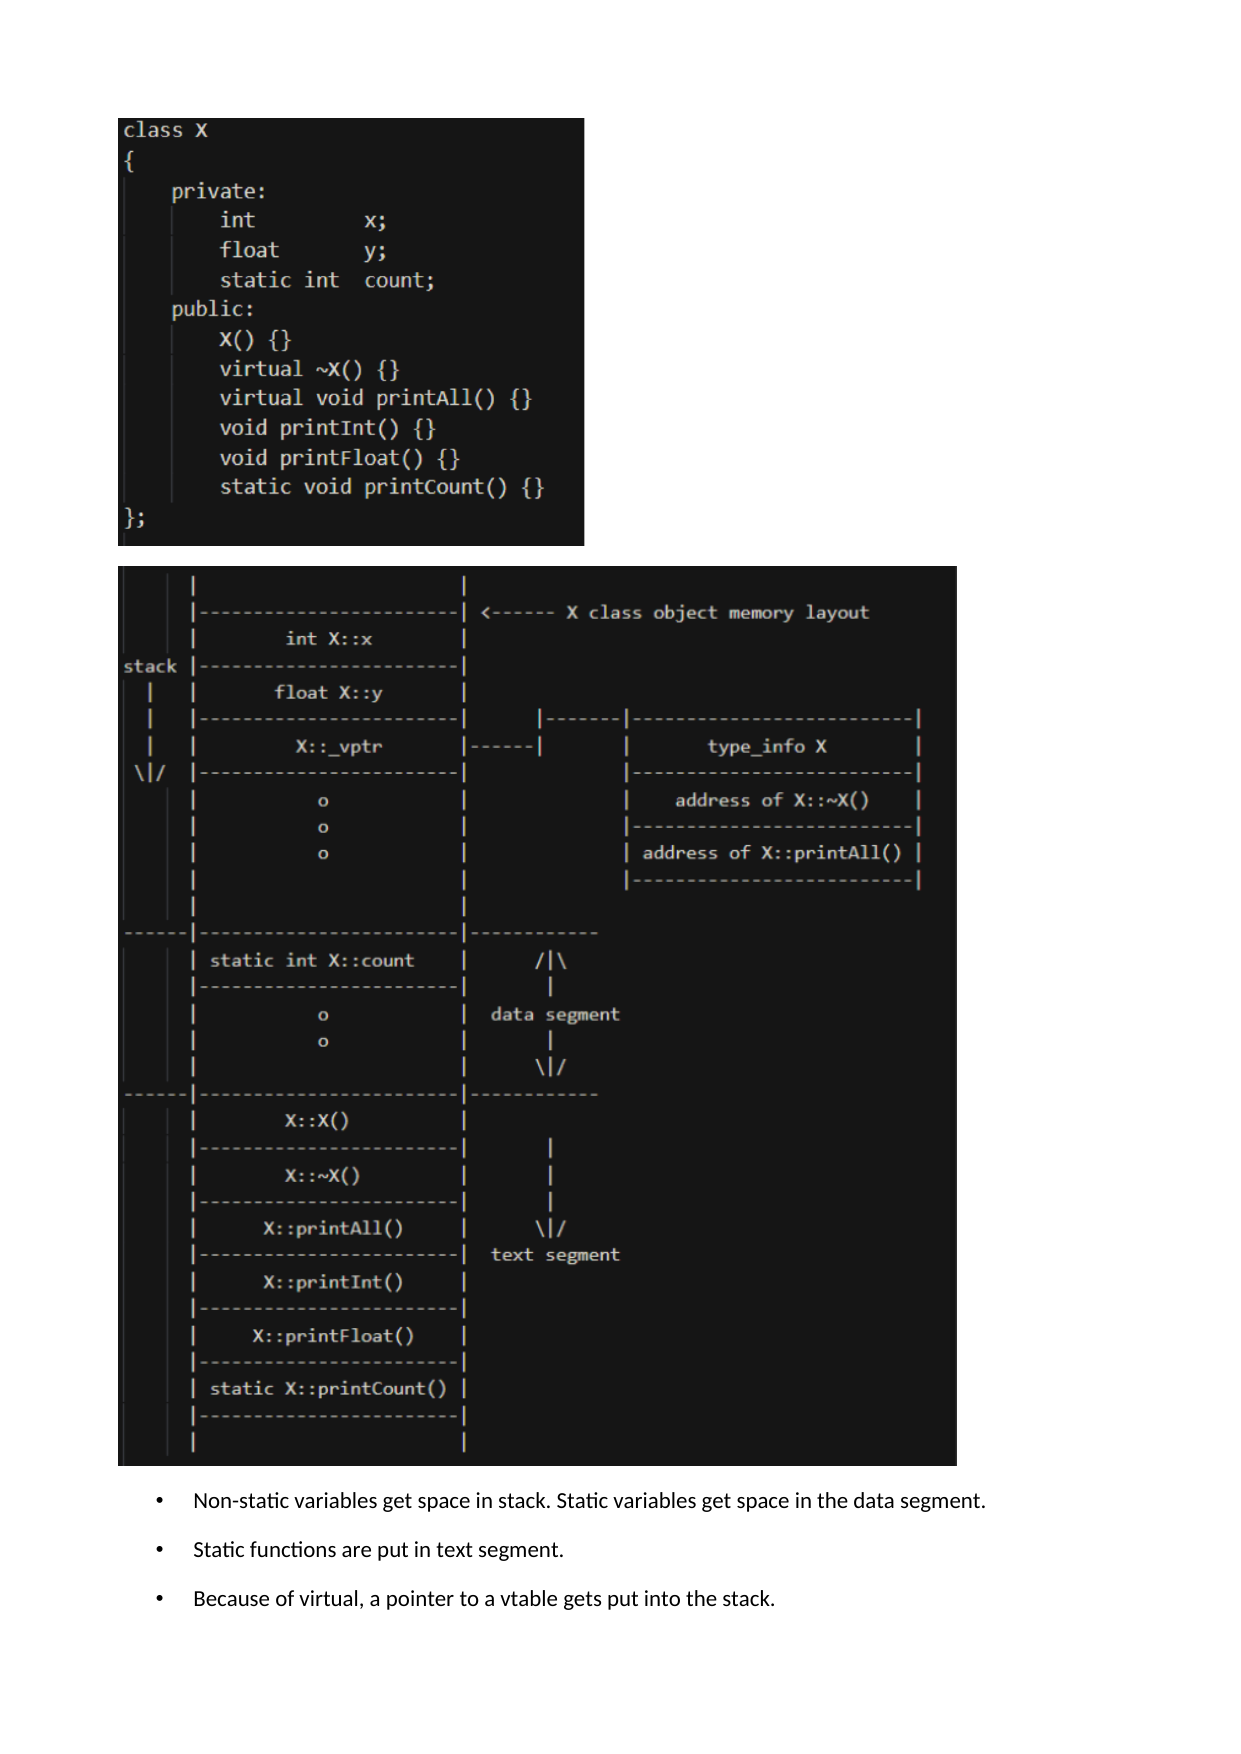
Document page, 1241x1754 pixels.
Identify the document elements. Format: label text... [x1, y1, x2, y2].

list Static functions are put in text segment. [156, 1535, 1122, 1563]
list Because of virtual, a pointer to a vtable gets put into the stack. [156, 1584, 1122, 1612]
list Non-static variables get space in stack. Static variables get space in the data segment. [156, 1486, 1122, 1514]
